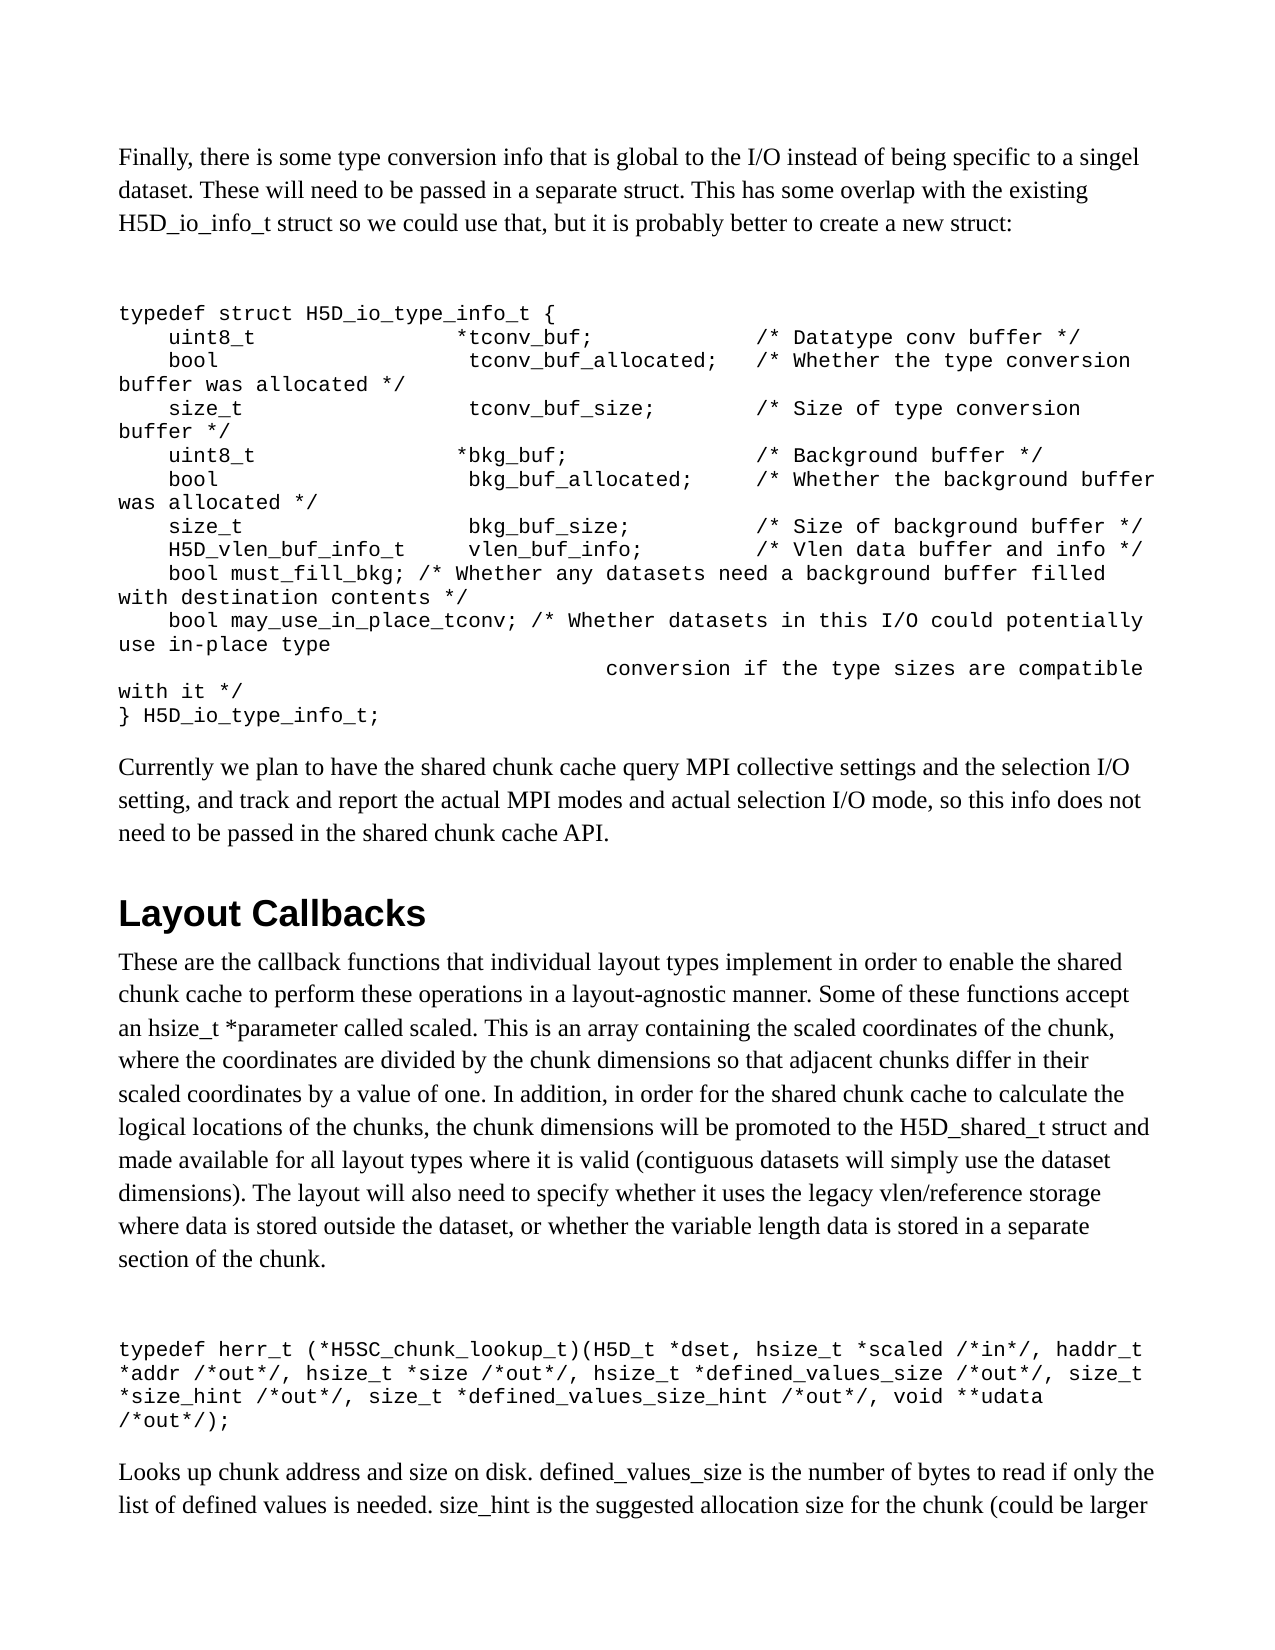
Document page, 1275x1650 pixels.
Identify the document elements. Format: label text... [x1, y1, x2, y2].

text typedef struct H5D_io_type_info_t { [118, 303, 1157, 327]
text uint8_t *tconv_buf; /* Datatype conv buffer */ [118, 327, 1157, 350]
text typedef herr_t (*H5SC_chunk_lookup_t)(H5D_t *dset, hsize_t *scaled /*in*/, haddr_t *addr /*out*/, hsize_t *size /*out*/, hsize_t *defined_values_size /*out*/, size_t *size_hint /*out*/, size_t *defined_values_size_hint /*out*/, void **udata /*out*/); [118, 1339, 1157, 1433]
text conversion if the type sizes are compatible with it */ [118, 658, 1157, 705]
text Finally, there is some type conversion info that is global to the I/O instead of being specific to a singel dataset. These will need to be passed in a separate struct. This has some overlap with the existing H5D_io_info_t struct so we could use that, but it is probably better to create a new struct: [118, 142, 1157, 237]
text bool must_fill_bkg; /* Whether any datasets need a background buffer filled with destination contents */ [118, 563, 1157, 610]
subtitle Layout Callbacks [118, 891, 1157, 934]
text Currently we plan to have the shared chunk cache query MPI collective settings and the selection I/O setting, and track and report the actual MPI modes and actual selection I/O mode, so this info does not need to be passed in the shared chunk cache API. [118, 752, 1157, 847]
text bool may_use_in_place_tconv; /* Whether datasets in this I/O could potentially use in-place type [118, 610, 1157, 658]
text bool bkg_buf_allocated; /* Whether the background buffer was allocated */ [118, 468, 1157, 516]
text These are the callback functions that individual layout types implement in order to enable the shared chunk cache to perform these operations in a layout-agnostic manner. Some of these functions accept an hsize_t *parameter called scaled. This is an array containing the scaled coordinates of the chunk, where the coordinates are divided by the chunk dimensions so that adjacent chunks differ in their scaled coordinates by a value of one. In addition, in order for the shared chunk cache to calculate the logical locations of the chunks, the chunk dimensions will be promoted to the H5D_shared_t struct and made available for all layout types where it is valid (contiguous datasets will simply use the dataset dimensions). The layout will also need to specify whether it uses the legacy vlen/reference storage where data is stored outside the dataset, or whether the variable length data is stored in a separate section of the chunk. [118, 947, 1157, 1272]
text Looks up chunk address and size on disk. defined_values_size is the number of bytes to read if only the list of defined values is needed. size_hint is the suggested allocation size for the chunk (could be larger [118, 1457, 1157, 1519]
text uint8_t *bkg_buf; /* Background buffer */ [118, 445, 1157, 468]
text size_t tconv_buf_size; /* Size of type conversion buffer */ [118, 398, 1157, 445]
text size_t bkg_buf_size; /* Size of background buffer */ [118, 516, 1157, 539]
text bool tconv_buf_allocated; /* Whether the type conversion buffer was allocated */ [118, 350, 1157, 398]
text } H5D_io_type_info_t; [118, 705, 1157, 729]
text H5D_vlen_buf_info_t vlen_buf_info; /* Vlen data buffer and info */ [118, 539, 1157, 563]
